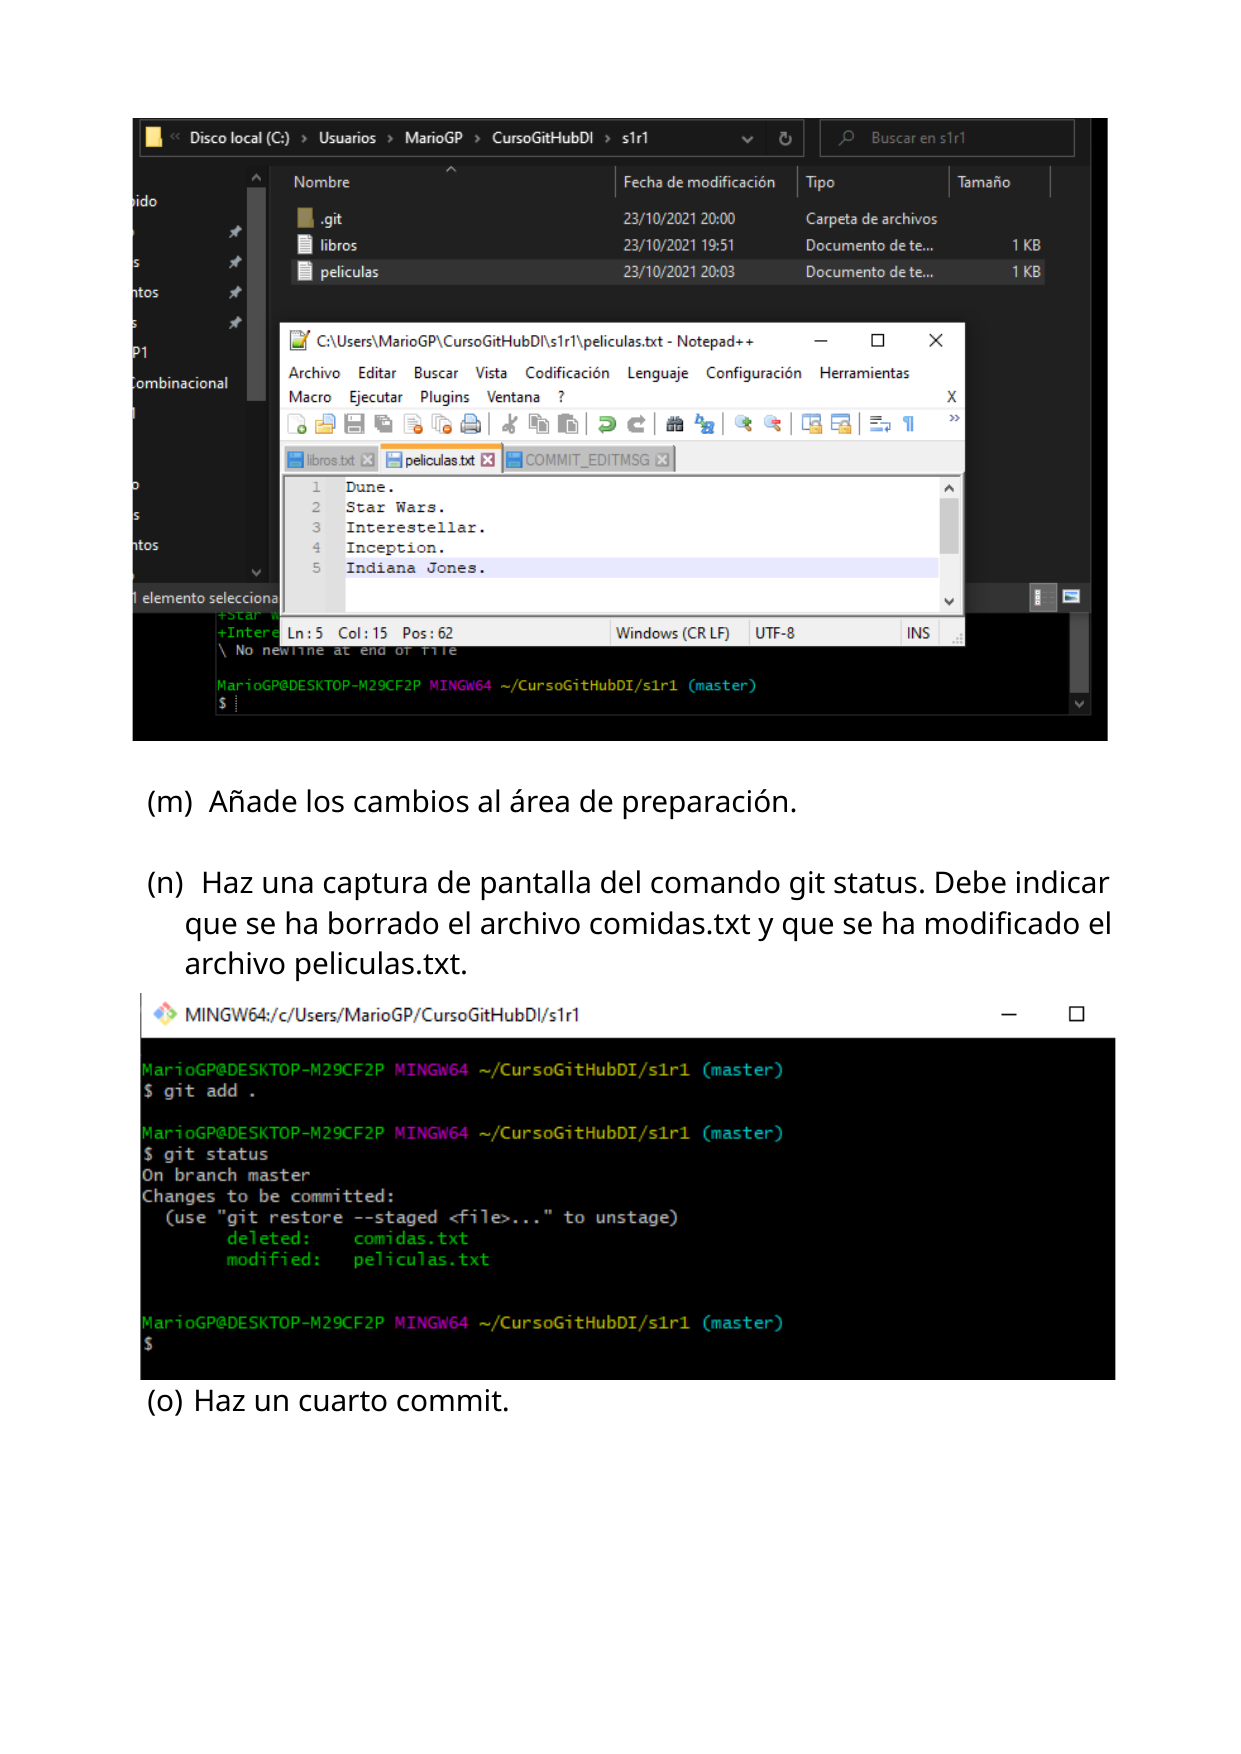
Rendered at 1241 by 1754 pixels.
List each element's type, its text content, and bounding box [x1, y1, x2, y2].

list Haz un cuarto commit. [147, 1215, 1122, 1420]
list Haz una captura de pantalla del comando git status. Debe indicar que se ha borrado el archivo comidas.txt y que se ha modificado el archivo peliculas.txt. [147, 862, 1122, 983]
picture [132, 118, 1108, 741]
picture [140, 993, 1116, 1380]
list Añade los cambios al área de preparación. [147, 781, 1122, 822]
